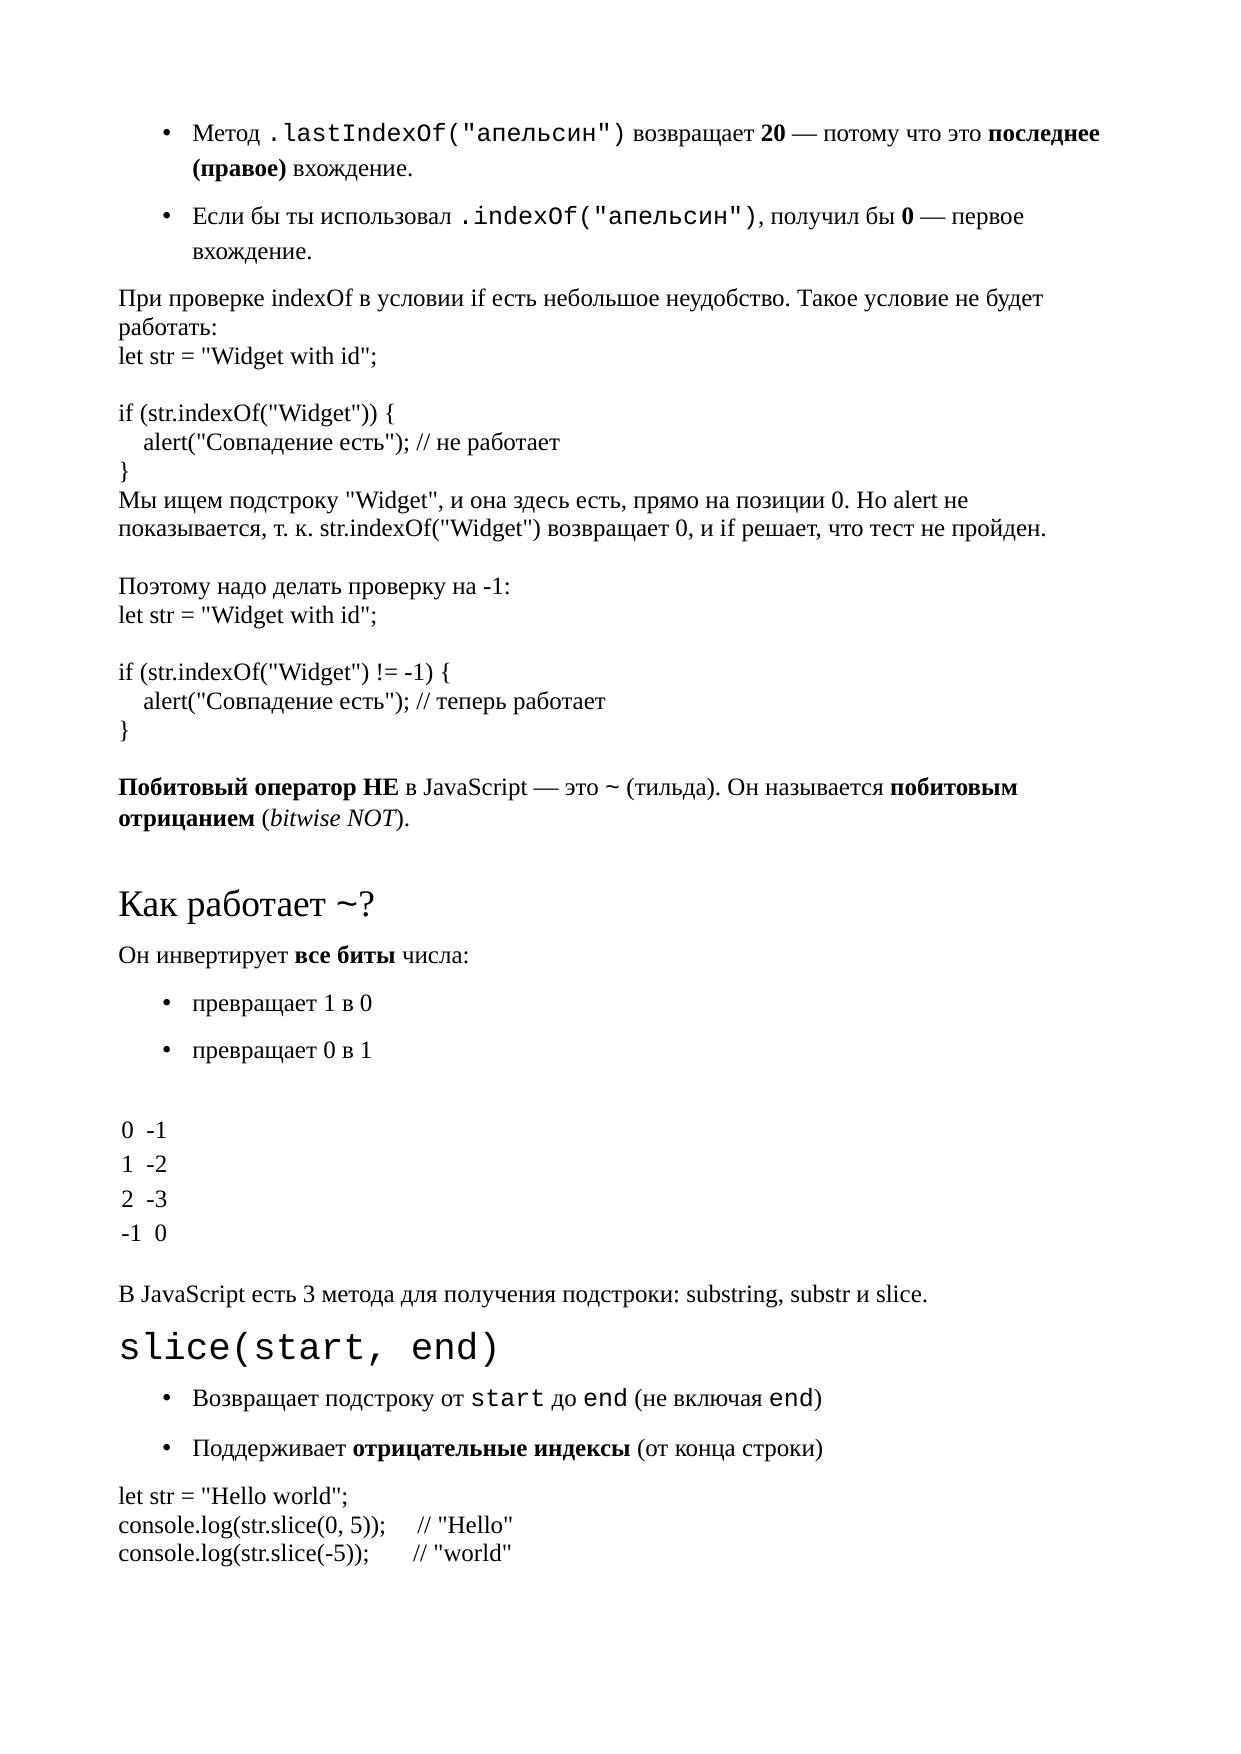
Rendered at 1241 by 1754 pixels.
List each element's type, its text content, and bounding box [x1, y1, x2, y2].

list Если бы ты использовал .indexOf("апельсин"), получил бы 0 — первое вхождение. [162, 201, 1122, 265]
list превращает 1 в 0 [162, 988, 1122, 1017]
text } [118, 715, 1122, 743]
table_header 2 [118, 1181, 143, 1216]
table_header 0 [151, 1216, 180, 1250]
text if (str.indexOf("Widget")) { [118, 398, 1122, 427]
table_header -2 [143, 1146, 180, 1181]
text } [118, 456, 1122, 485]
text let str = "Widget with id"; [118, 600, 1122, 628]
text alert("Совпадение есть"); // не работает [118, 427, 1122, 456]
subtitle Как работает ~? [118, 881, 1122, 928]
text if (str.indexOf("Widget") != -1) { [118, 657, 1122, 686]
text При проверке indexOf в условии if есть небольшое неудобство. Такое условие не будет работать: [118, 283, 1122, 341]
text Мы ищем подстроку "Widget", и она здесь есть, прямо на позиции 0. Но alert не показывается, т. к. str.indexOf("Widget") возвращает 0, и if решает, что тест не пройден. [118, 485, 1122, 542]
text alert("Совпадение есть"); // теперь работает [118, 686, 1122, 715]
list превращает 0 в 1 [162, 1035, 1122, 1064]
list Поддерживает отрицательные индексы (от конца строки) [162, 1433, 1122, 1462]
text console.log(str.slice(-5)); // "world" [118, 1538, 1122, 1567]
text Побитовый оператор НЕ в JavaScript — это ~ (тильда). Он называется побитовым отрицанием (bitwise NOT). [118, 772, 1122, 832]
text console.log(str.slice(0, 5)); // "Hello" [118, 1510, 1122, 1538]
text Он инвертирует все биты числа: [118, 940, 1122, 969]
text Поэтому надо делать проверку на -1: [118, 571, 1122, 600]
table_header -1 [118, 1216, 151, 1250]
table_header -3 [143, 1181, 180, 1216]
table_header 1 [118, 1146, 143, 1181]
subtitle slice(start, end) [118, 1328, 1122, 1371]
text let str = "Widget with id"; [118, 341, 1122, 370]
text В JavaScript есть 3 метода для получения подстроки: substring, substr и slice. [118, 1279, 1122, 1308]
table_header 0 [118, 1112, 143, 1146]
list Метод .lastIndexOf("апельсин") возвращает 20 — потому что это последнее (правое) вхождение. [162, 118, 1122, 182]
table_header -1 [143, 1112, 180, 1146]
list Возвращает подстроку от start до end (не включая end) [162, 1383, 1122, 1414]
text let str = "Hello world"; [118, 1481, 1122, 1510]
